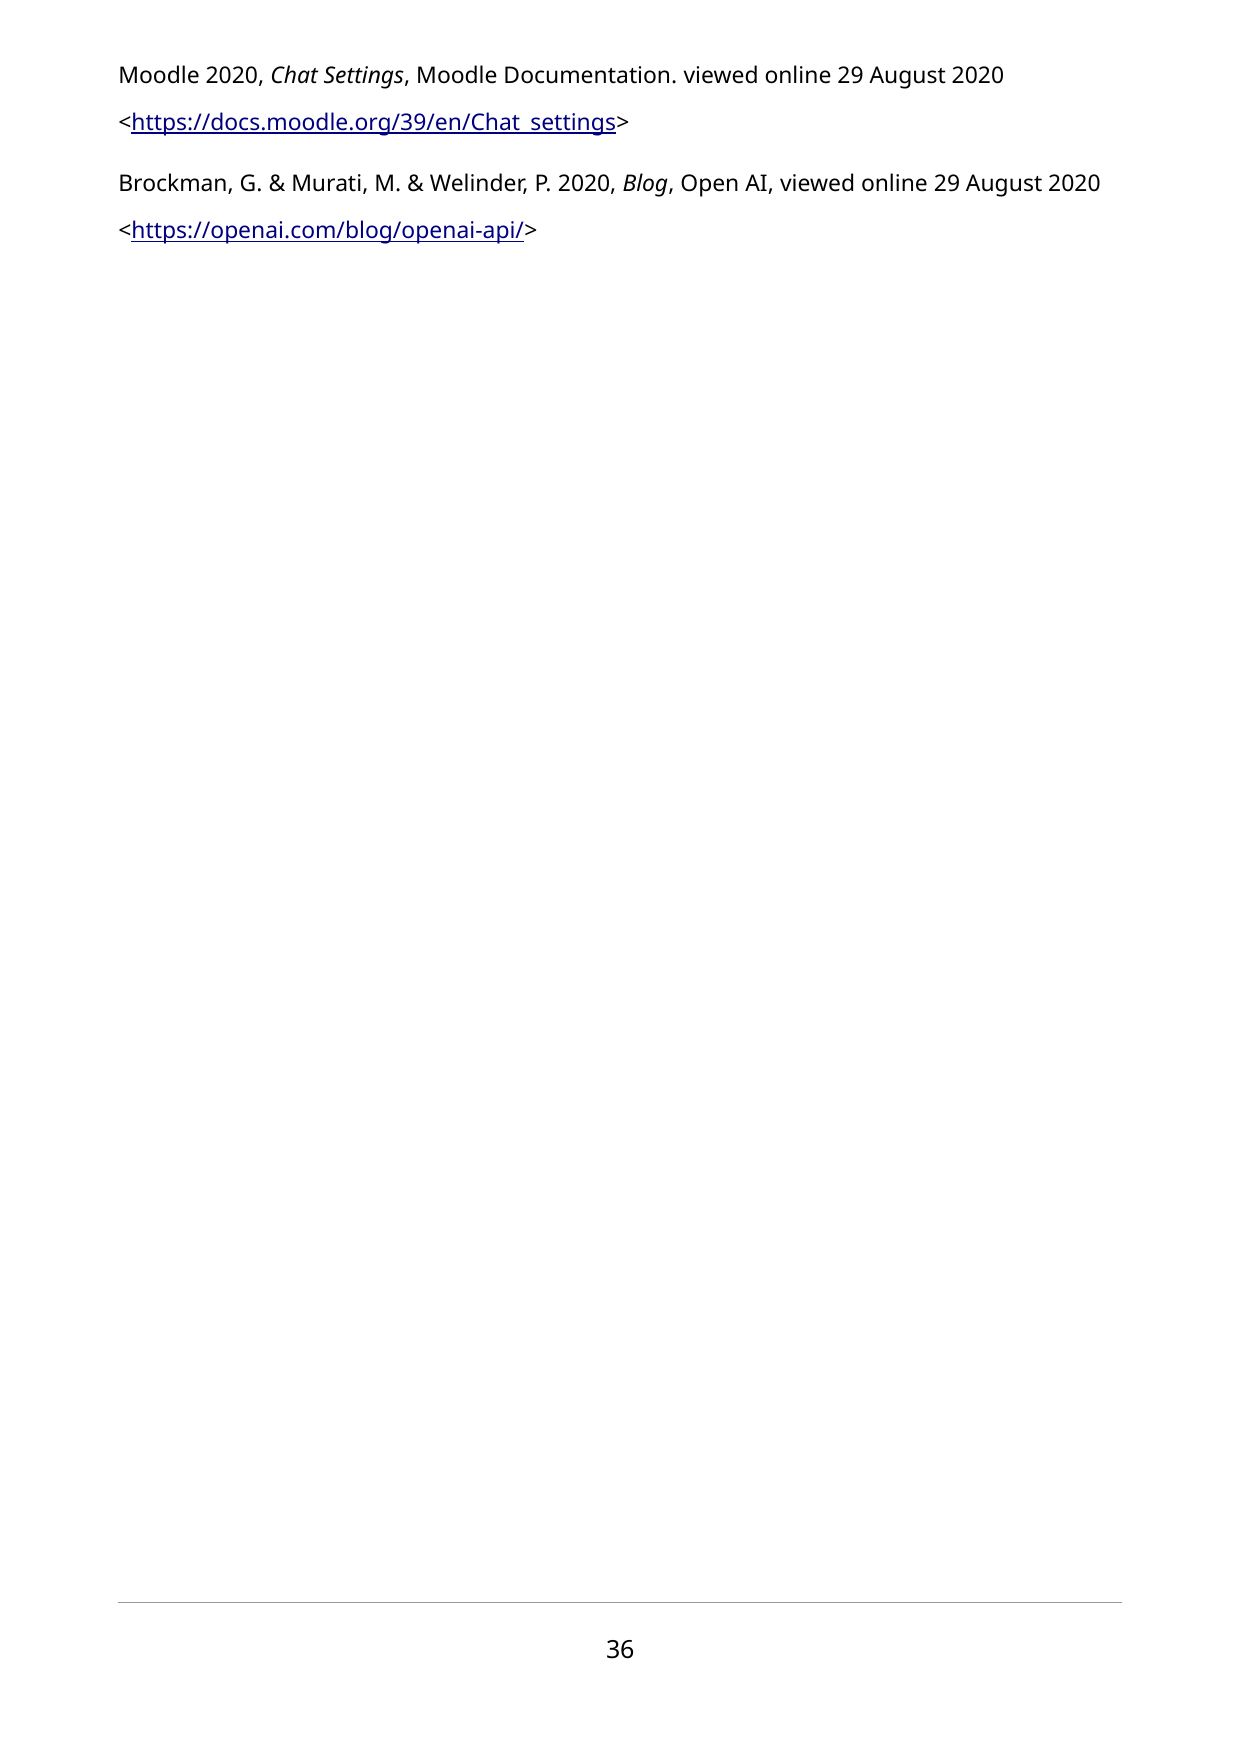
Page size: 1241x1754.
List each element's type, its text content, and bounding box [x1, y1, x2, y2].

list Moodle 2020, Chat Settings, Moodle Documentation. viewed online 29 August 2020 <https://docs.moodle.org/39/en/Chat_settings> [118, 59, 1122, 137]
list Brockman, G. & Murati, M. & Welinder, P. 2020, Blog, Open AI, viewed online 29 August 2020 <https://openai.com/blog/openai-api/> [118, 167, 1122, 246]
